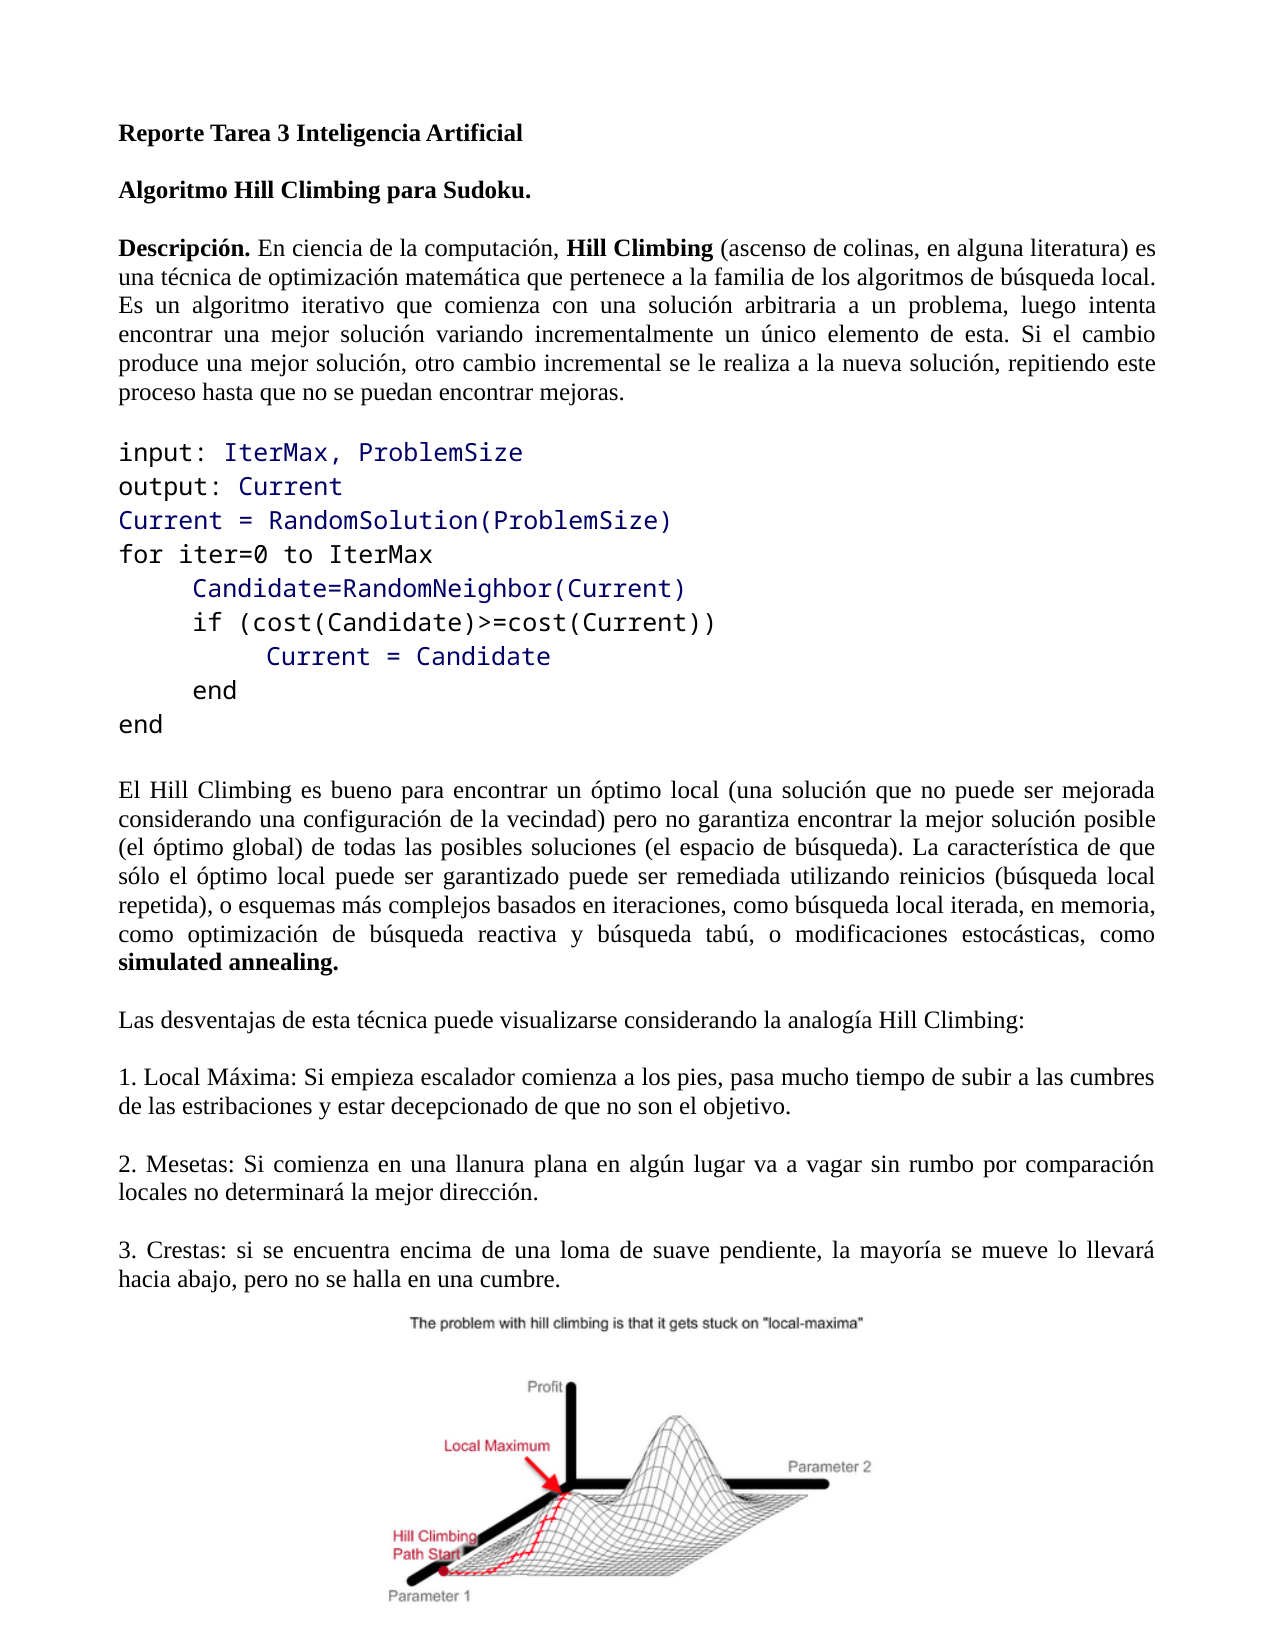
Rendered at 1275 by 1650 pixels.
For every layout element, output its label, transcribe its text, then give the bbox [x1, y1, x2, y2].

text input: IterMax, ProblemSize [118, 434, 1157, 468]
text for iter=0 to IterMax [118, 537, 1157, 571]
text Las desventajas de esta técnica puede visualizarse considerando la analogía Hill Climbing: [118, 1005, 1157, 1034]
text 1. Local Máxima: Si empieza escalador comienza a los pies, pasa mucho tiempo de subir a las cumbres de las estribaciones y estar decepcionado de que no son el objetivo. [118, 1034, 1157, 1120]
text 2. Mesetas: Si comienza en una llanura plana en algún lugar va a vagar sin rumbo por comparación locales no determinará la mejor dirección. [118, 1120, 1157, 1206]
text 3. Crestas: si se encuentra encima de una loma de suave pendiente, la mayoría se mueve lo llevará hacia abajo, pero no se halla en una cumbre. [118, 1206, 1157, 1292]
text Current = RandomSolution(ProblemSize) [118, 502, 1157, 537]
text Current = Candidate [118, 639, 1157, 673]
picture [383, 1302, 892, 1612]
text Candidate=RandomNeighbor(Current) [118, 571, 1157, 605]
text end [118, 673, 1157, 707]
text Reporte Tarea 3 Inteligencia Artificial [118, 118, 1157, 147]
text Algoritmo Hill Climbing para Sudoku. [118, 176, 1157, 204]
text Descripción. En ciencia de la computación, Hill Climbing (ascenso de colinas, en alguna literatura) es una técnica de optimización matemática que pertenece a la familia de los algoritmos de búsqueda local. Es un algoritmo iterativo que comienza con una solución arbitraria a un problema, luego intenta encontrar una mejor solución variando incrementalmente un único elemento de esta. Si el cambio produce una mejor solución, otro cambio incremental se le realiza a la nueva solución, repitiendo este proceso hasta que no se puedan encontrar mejoras. [118, 233, 1157, 406]
text if (cost(Candidate)>=cost(Current)) [118, 605, 1157, 639]
text output: Current [118, 468, 1157, 502]
text El Hill Climbing es bueno para encontrar un óptimo local (una solución que no puede ser mejorada considerando una configuración de la vecindad) pero no garantiza encontrar la mejor solución posible (el óptimo global) de todas las posibles soluciones (el espacio de búsqueda). La característica de que sólo el óptimo local puede ser garantizado puede ser remediada utilizando reinicios (búsqueda local repetida), o esquemas más complejos basados en iteraciones, como búsqueda local iterada, en memoria, como optimización de búsqueda reactiva y búsqueda tabú, o modificaciones estocásticas, como simulated annealing. [118, 775, 1157, 976]
text end [118, 707, 1157, 741]
